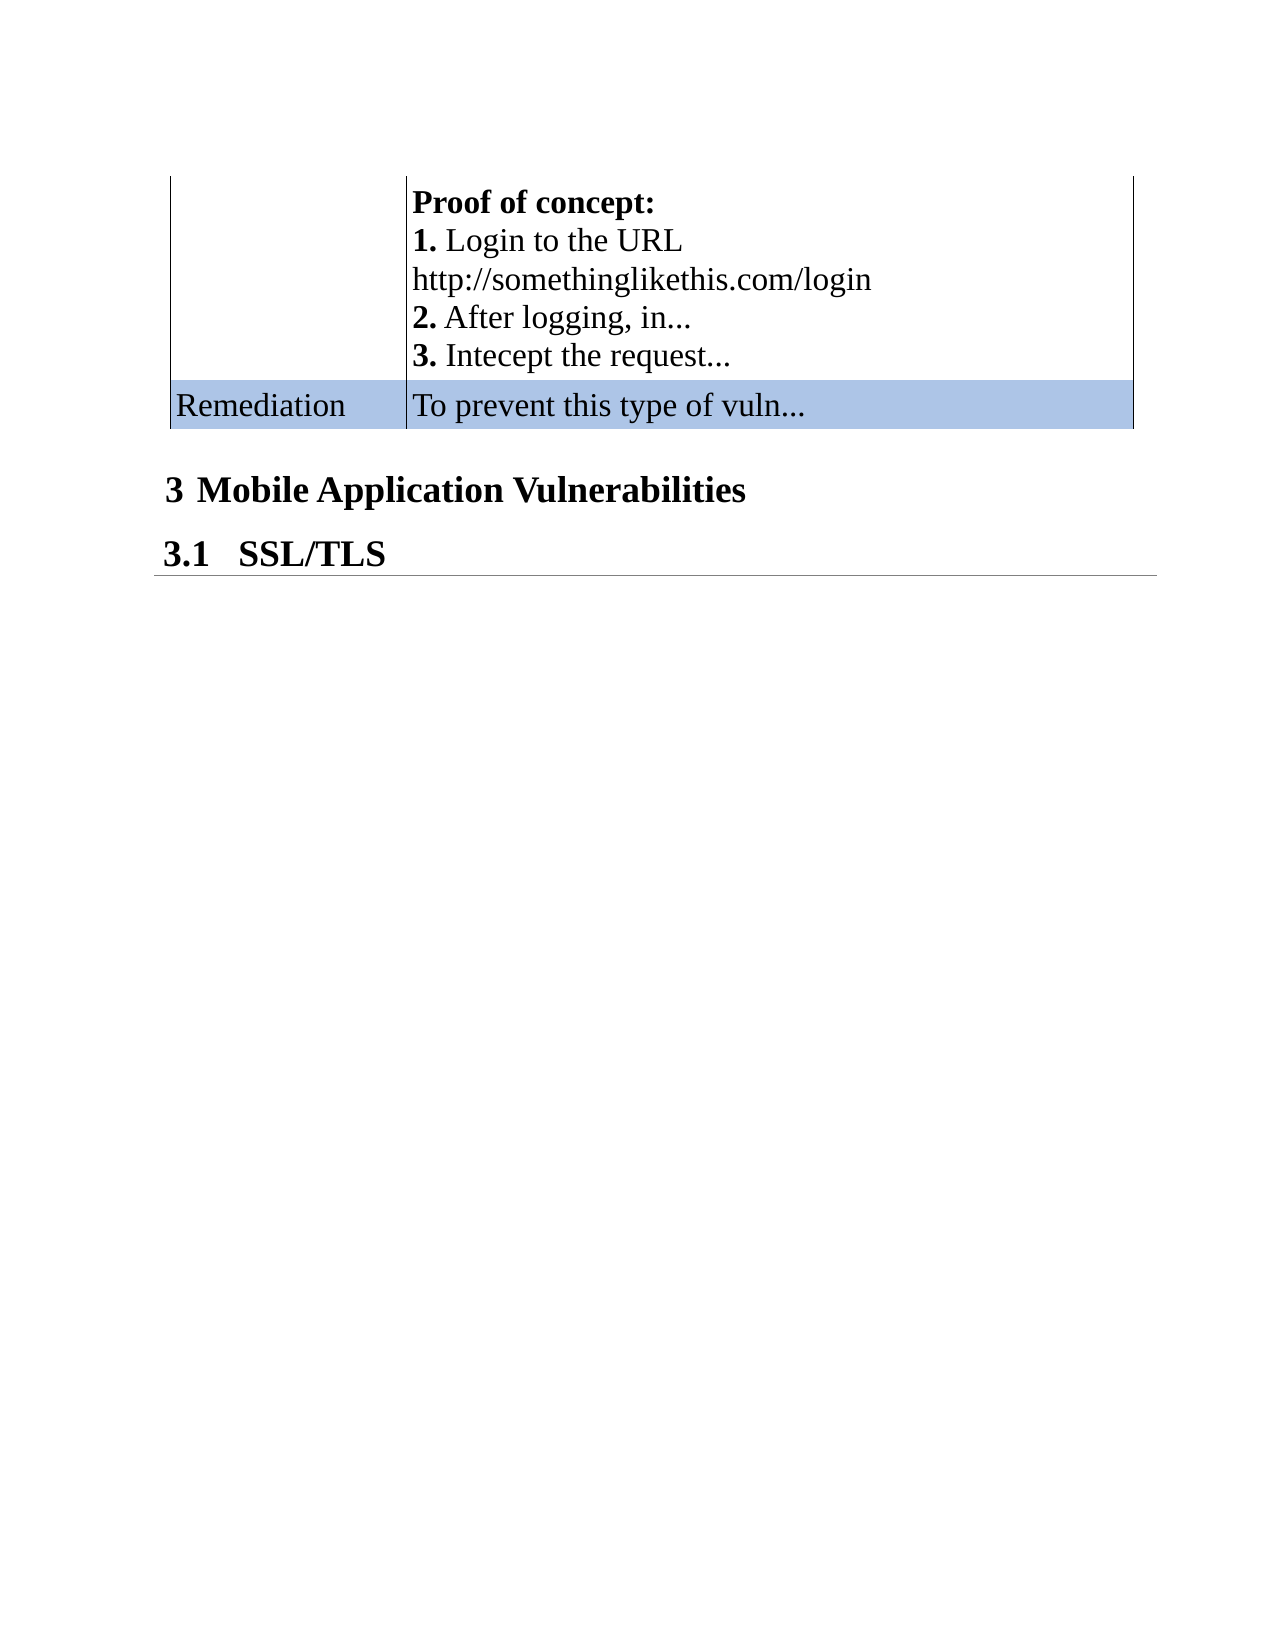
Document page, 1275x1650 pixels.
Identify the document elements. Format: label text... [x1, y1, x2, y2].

table_cell Proof of concept: 1. Login to the URL http://somethinglikethis.com/login 2. After logging, in... 3. Intecept the request... [407, 176, 1133, 379]
table_cell [171, 176, 406, 379]
table_cell To prevent this type of vuln... [407, 380, 1133, 429]
list Mobile Application Vulnerabilities [155, 468, 1157, 511]
list SSL/TLS [153, 532, 1157, 575]
table_cell Remediation [171, 380, 406, 429]
